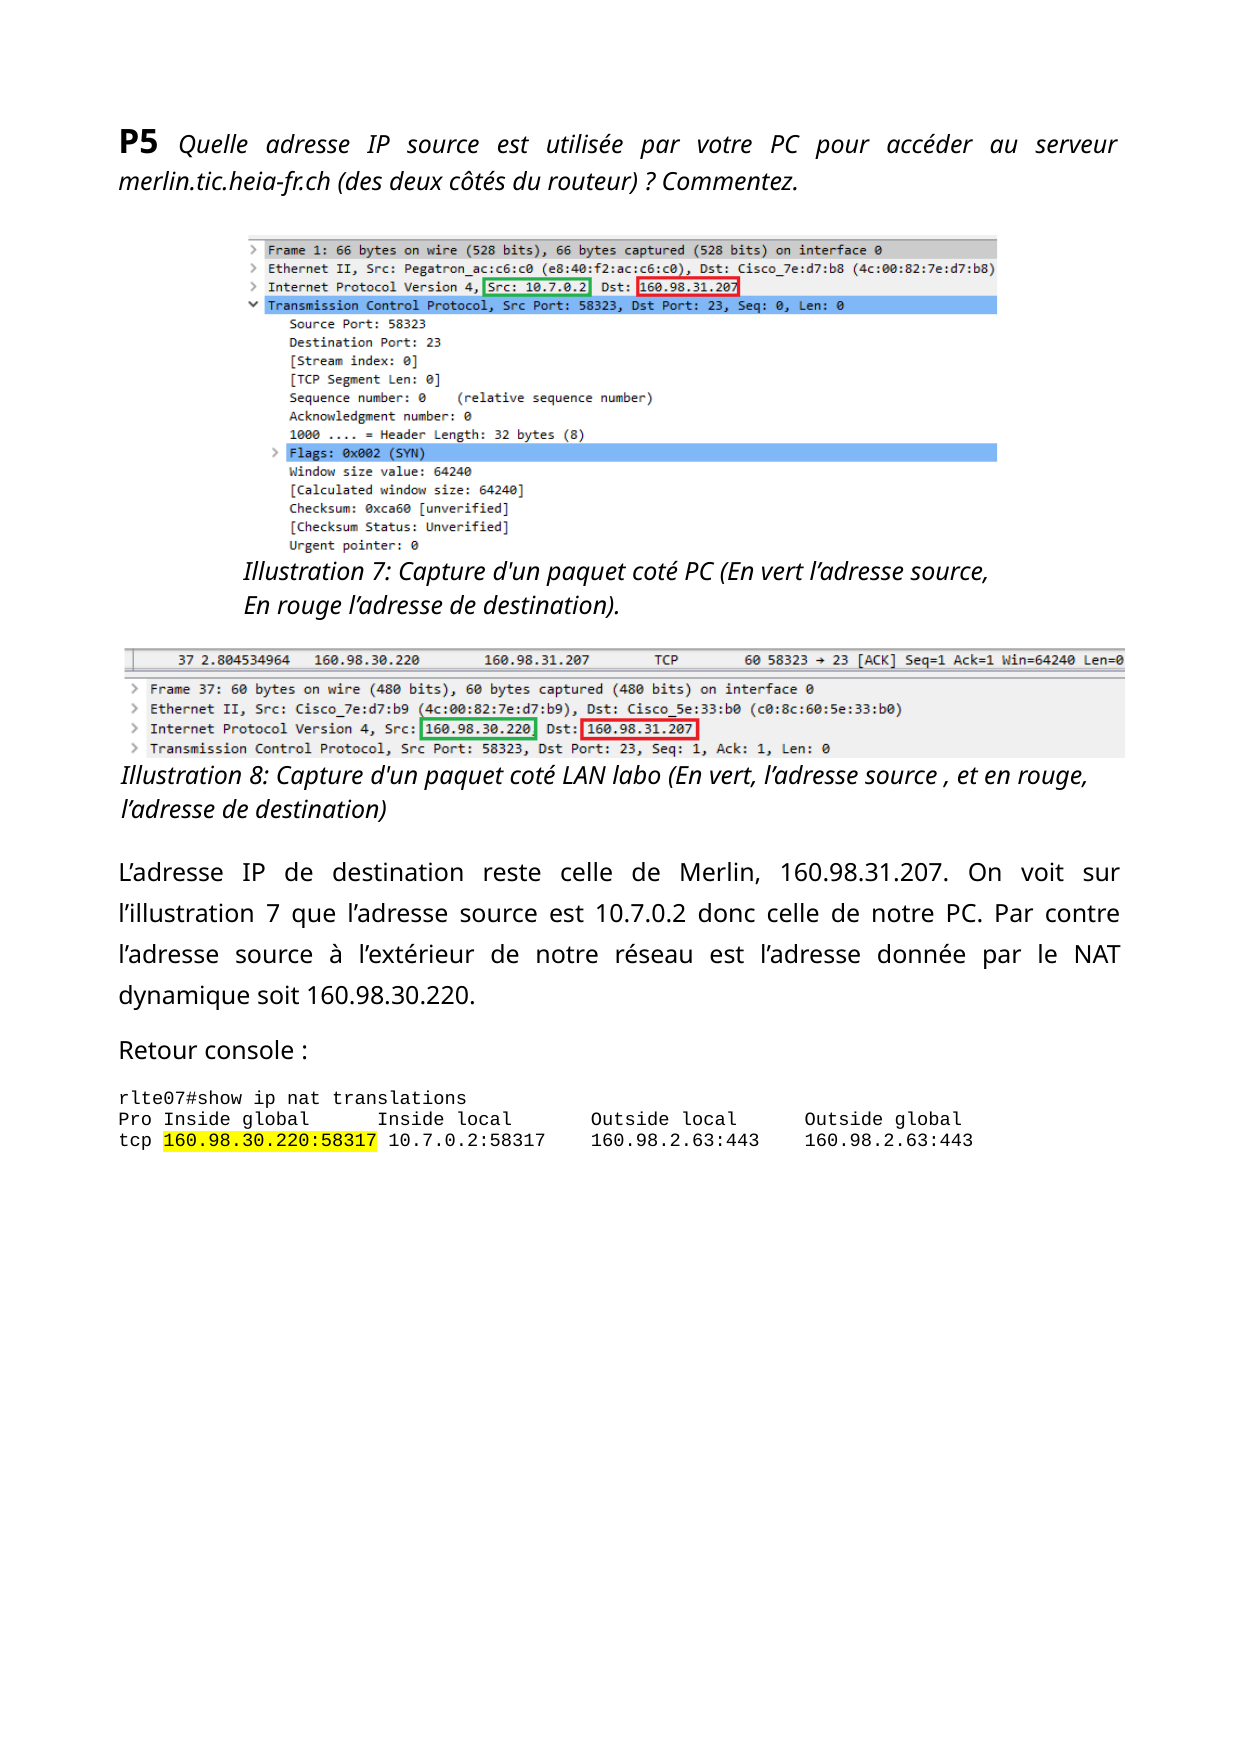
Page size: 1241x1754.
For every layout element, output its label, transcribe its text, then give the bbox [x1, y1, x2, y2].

picture [120, 646, 1125, 758]
picture [243, 235, 998, 554]
text L’adresse IP de destination reste celle de Merlin, 160.98.31.207. On voit sur l’illustration 7 que l’adresse source est 10.7.0.2 donc celle de notre PC. Par contre l’adresse source à l’extérieur de notre réseau est l’adresse donnée par le NAT dynamique soit 160.98.30.220. [118, 210, 1125, 1012]
text Pro Inside global Inside local Outside local Outside global [118, 1110, 1122, 1131]
text tcp 160.98.30.220:58317 10.7.0.2:58317 160.98.2.63:443 160.98.2.63:443 [118, 1131, 1122, 1152]
text Illustration 7: Capture d'un paquet coté PC (En vert l’adresse source, En rouge l’adresse de destination). [243, 554, 997, 621]
subtitle P5 Quelle adresse IP source est utilisée par votre PC pour accéder au serveur merlin.tic.heia-fr.ch (des deux côtés du routeur) ? Commentez. [118, 118, 1122, 198]
text Retour console : [118, 1033, 1122, 1067]
text Illustration 8: Capture d'un paquet coté LAN labo (En vert, l’adresse source , et en rouge, l’adresse de destination) [121, 758, 1125, 826]
text rlte07#show ip nat translations [118, 1088, 1122, 1110]
